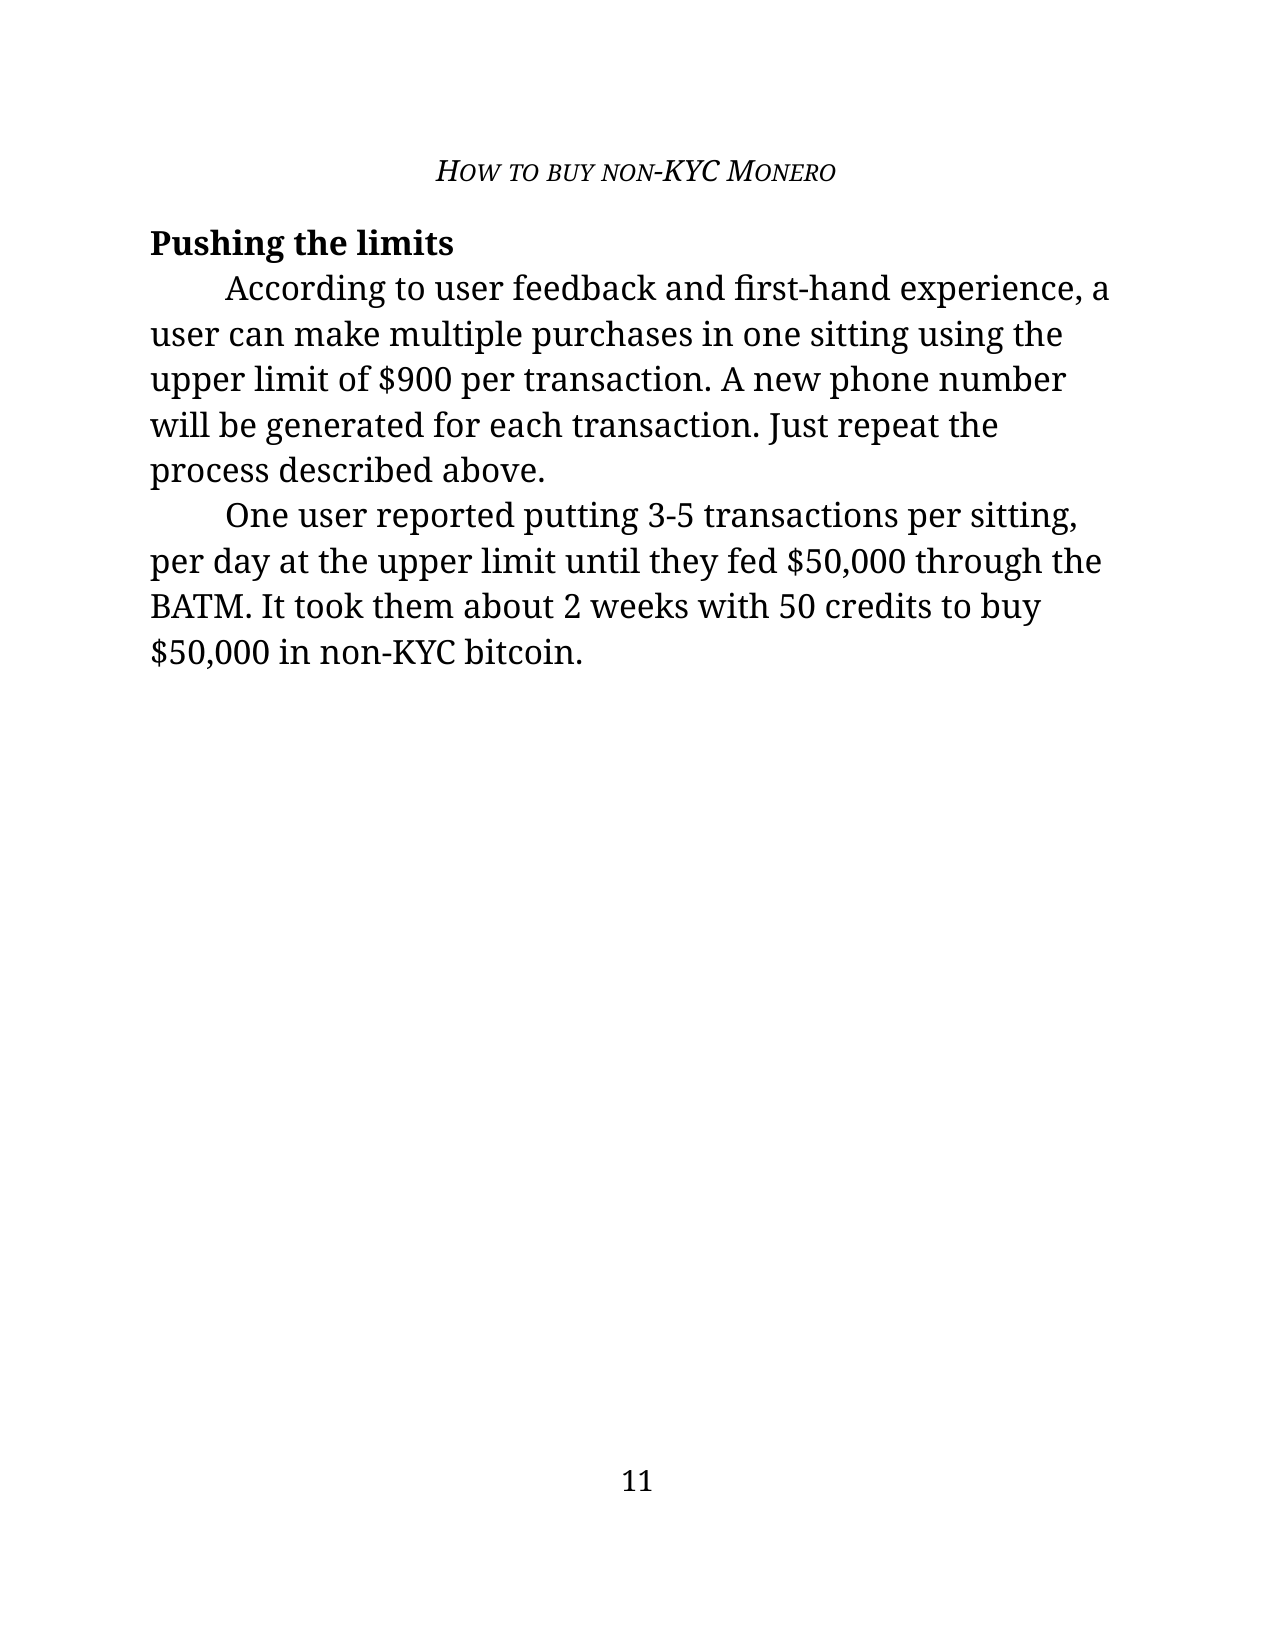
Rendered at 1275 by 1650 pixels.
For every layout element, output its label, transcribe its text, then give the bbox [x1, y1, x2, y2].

text One user reported putting 3-5 transactions per sitting, per day at the upper limit until they fed $50,000 through the BATM. It took them about 2 weeks with 50 credits to buy $50,000 in non-KYC bitcoin. [150, 492, 1125, 674]
subtitle Pushing the limits [150, 220, 1125, 265]
text According to user feedback and first-hand experience, a user can make multiple purchases in one sitting using the upper limit of $900 per transaction. A new phone number will be generated for each transaction. Just repeat the process described above. [150, 265, 1125, 492]
